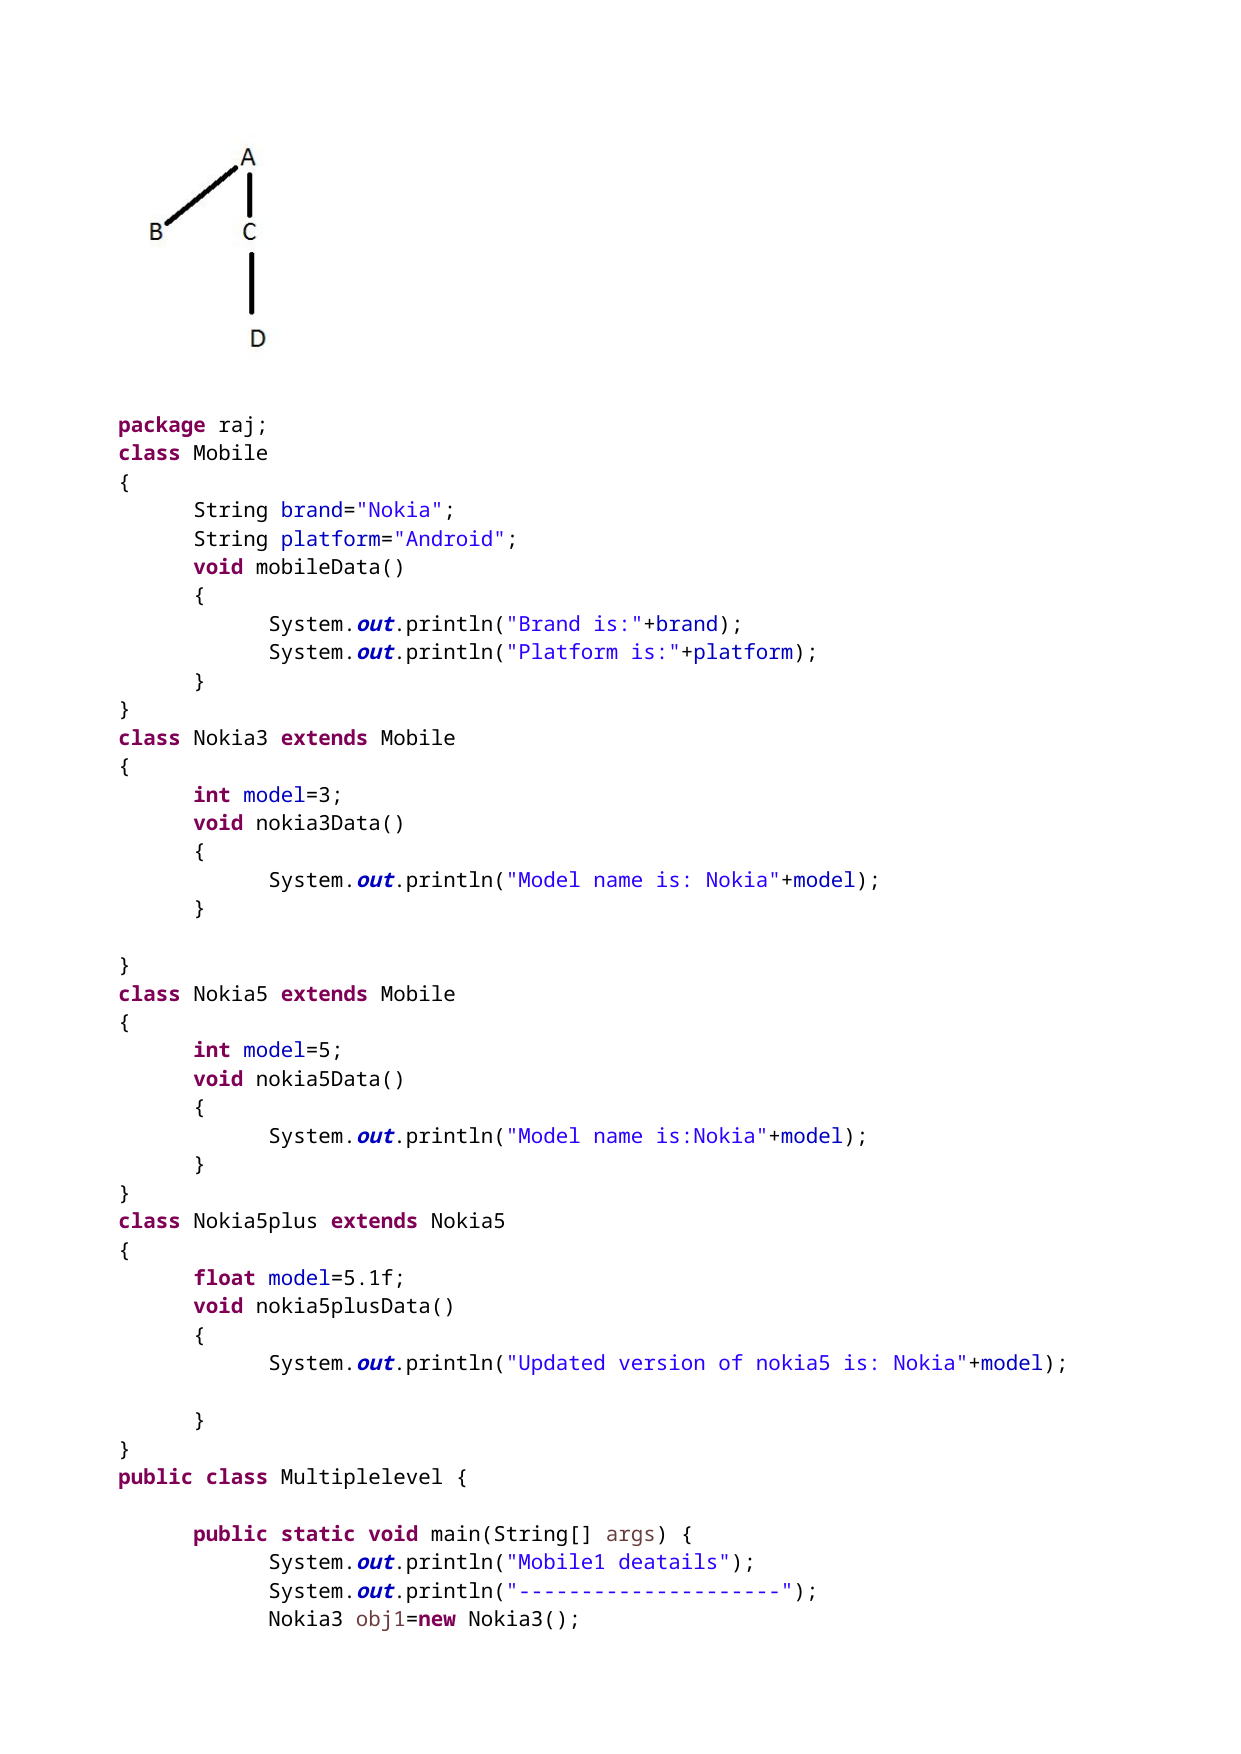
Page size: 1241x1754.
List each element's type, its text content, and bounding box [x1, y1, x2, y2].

text package raj; [118, 410, 1122, 438]
text int model=3; [118, 780, 1122, 808]
text void mobileData() [118, 552, 1122, 581]
text System.out.println("Mobile1 deatails"); [118, 1547, 1122, 1576]
text int model=5; [118, 1036, 1122, 1064]
text { [118, 837, 1122, 865]
text Nokia3 obj1=new Nokia3(); [118, 1604, 1122, 1633]
text String brand="Nokia"; [118, 495, 1122, 524]
text } [118, 950, 1122, 979]
text } [118, 666, 1122, 694]
text { [118, 1320, 1122, 1348]
text { [118, 751, 1122, 780]
text float model=5.1f; [118, 1263, 1122, 1292]
text System.out.println("Model name is:Nokia"+model); [118, 1121, 1122, 1149]
text void nokia3Data() [118, 808, 1122, 837]
text } [118, 893, 1122, 922]
text { [118, 581, 1122, 609]
text } [118, 1178, 1122, 1206]
text public static void main(String[] args) { [118, 1519, 1122, 1547]
text { [118, 1235, 1122, 1263]
text void nokia5plusData() [118, 1292, 1122, 1320]
text void nokia5Data() [118, 1064, 1122, 1092]
text String platform="Android"; [118, 524, 1122, 552]
text class Nokia3 extends Mobile [118, 723, 1122, 751]
text System.out.println("Updated version of nokia5 is: Nokia"+model); [118, 1348, 1122, 1377]
text { [118, 1007, 1122, 1036]
text { [118, 467, 1122, 495]
text System.out.println("---------------------"); [118, 1576, 1122, 1604]
text } [118, 1149, 1122, 1178]
text } [118, 694, 1122, 723]
text System.out.println("Model name is: Nokia"+model); [118, 865, 1122, 893]
text } [118, 1434, 1122, 1462]
picture [118, 118, 333, 374]
text class Nokia5plus extends Nokia5 [118, 1206, 1122, 1235]
text } [118, 1405, 1122, 1434]
text System.out.println("Brand is:"+brand); [118, 609, 1122, 637]
text public class Multiplelevel { [118, 1462, 1122, 1491]
text { [118, 1092, 1122, 1121]
text class Mobile [118, 438, 1122, 467]
text System.out.println("Platform is:"+platform); [118, 637, 1122, 666]
text class Nokia5 extends Mobile [118, 979, 1122, 1007]
